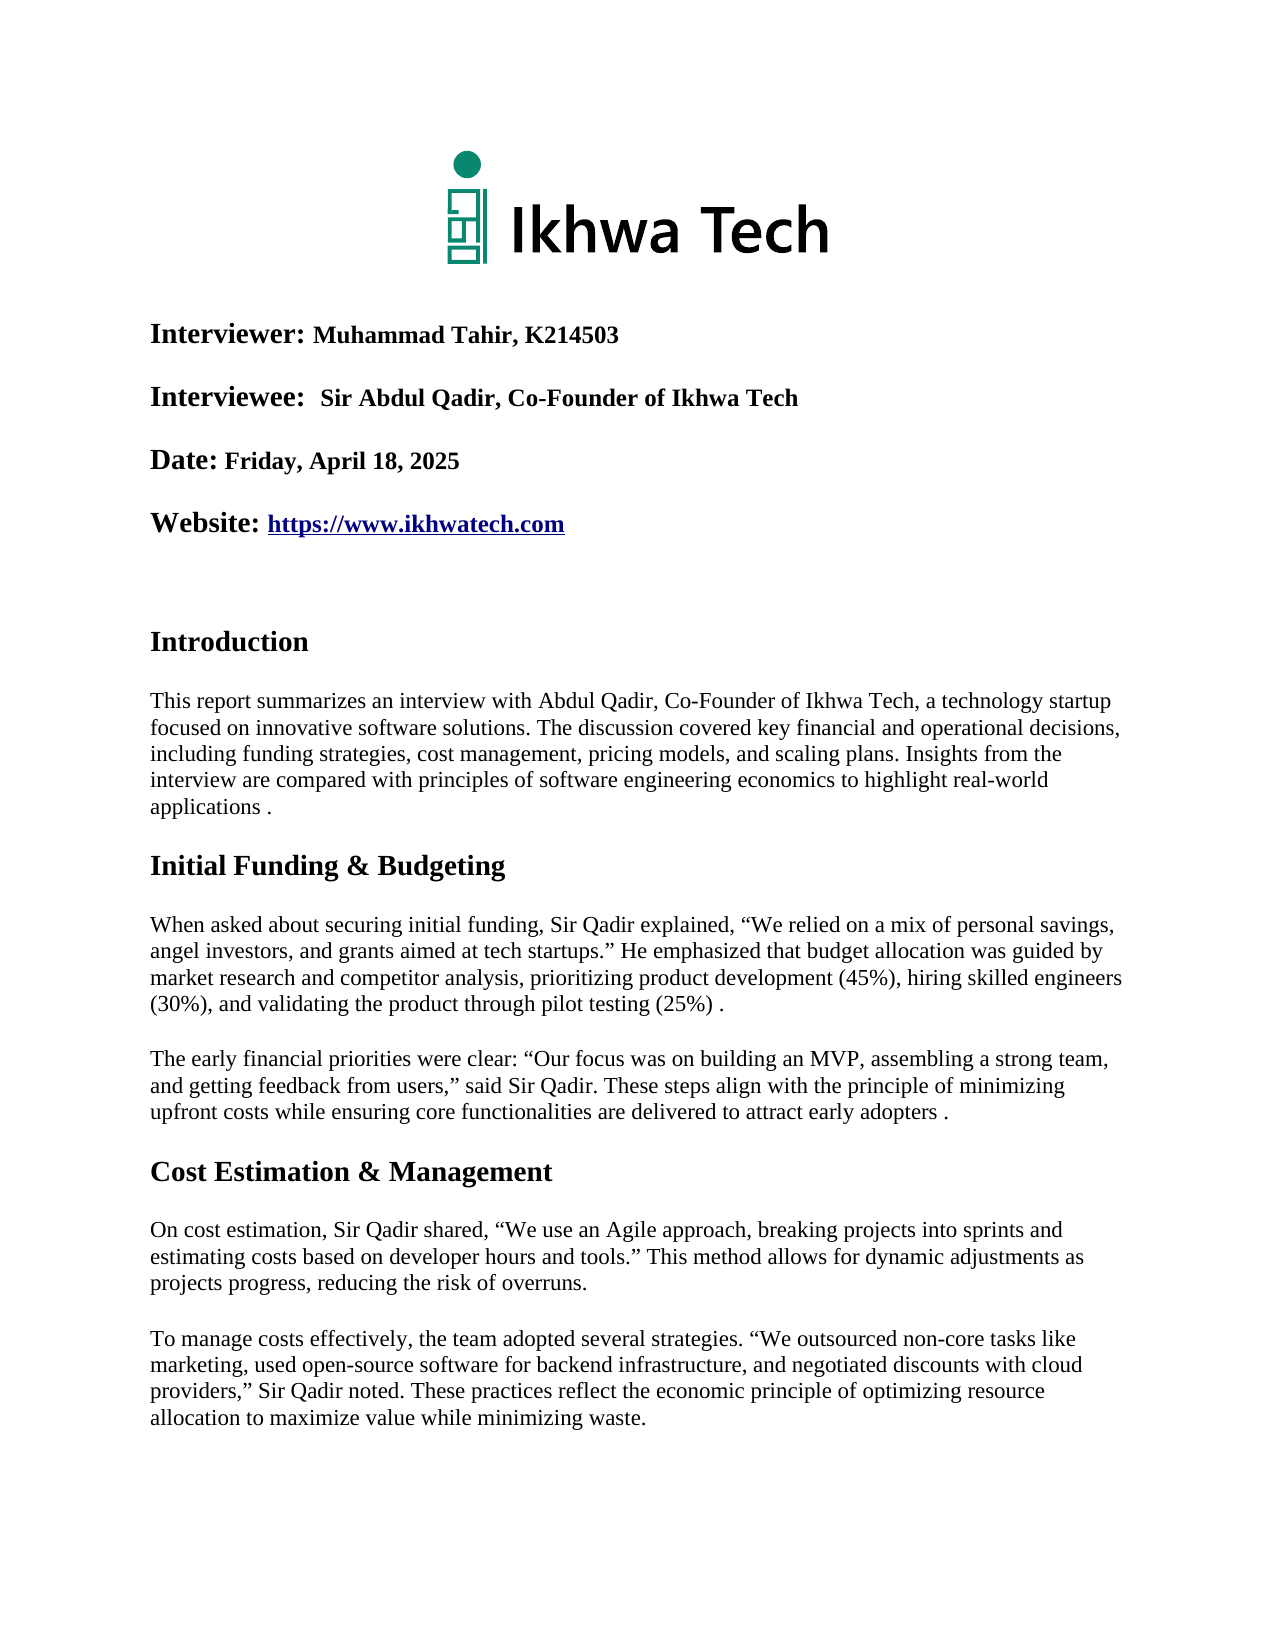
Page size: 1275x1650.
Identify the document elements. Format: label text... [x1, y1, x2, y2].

subtitle Website: https://www.ikhwatech.com [150, 505, 1125, 538]
subtitle Cost Estimation & Management [150, 1154, 1125, 1187]
subtitle To manage costs effectively, the team adopted several strategies. “We outsourced non-core tasks like marketing, used open-source software for backend infrastructure, and negotiated discounts with cloud providers,” Sir Qadir noted. These practices reflect the economic principle of optimizing resource allocation to maximize value while minimizing waste. [150, 1325, 1125, 1430]
subtitle Interviewer: Muhammad Tahir, K214503 [150, 317, 1125, 350]
subtitle The early financial priorities were clear: “Our focus was on building an MVP, assembling a strong team, and getting feedback from users,” said Sir Qadir. These steps align with the principle of minimizing upfront costs while ensuring core functionalities are delivered to attract early adopters . [150, 1046, 1125, 1124]
subtitle When asked about securing initial funding, Sir Qadir explained, “We relied on a mix of personal savings, angel investors, and grants aimed at tech startups.” He emphasized that budget allocation was guided by market research and competitor analysis, prioritizing product development (45%), hiring skilled engineers (30%), and validating the product through pilot testing (25%) . [150, 911, 1125, 1016]
subtitle Interviewee: Sir Abdul Qadir, Co-Founder of Ikhwa Tech [150, 379, 1125, 413]
subtitle Initial Funding & Budgeting [150, 848, 1125, 882]
subtitle This report summarizes an interview with Abdul Qadir, Co-Founder of Ikhwa Tech, a technology startup focused on innovative software solutions. The discussion covered key financial and operational decisions, including funding strategies, cost management, pricing models, and scaling plans. Insights from the interview are compared with principles of software engineering economics to highlight real-world applications . [150, 687, 1125, 819]
subtitle Date: Friday, April 18, 2025 [150, 442, 1125, 476]
subtitle Introduction [150, 624, 1125, 658]
subtitle On cost estimation, Sir Qadir shared, “We use an Agile approach, breaking projects into sprints and estimating costs based on developer hours and tools.” This method allows for dynamic adjustments as projects progress, reducing the risk of overruns. [150, 1216, 1125, 1296]
